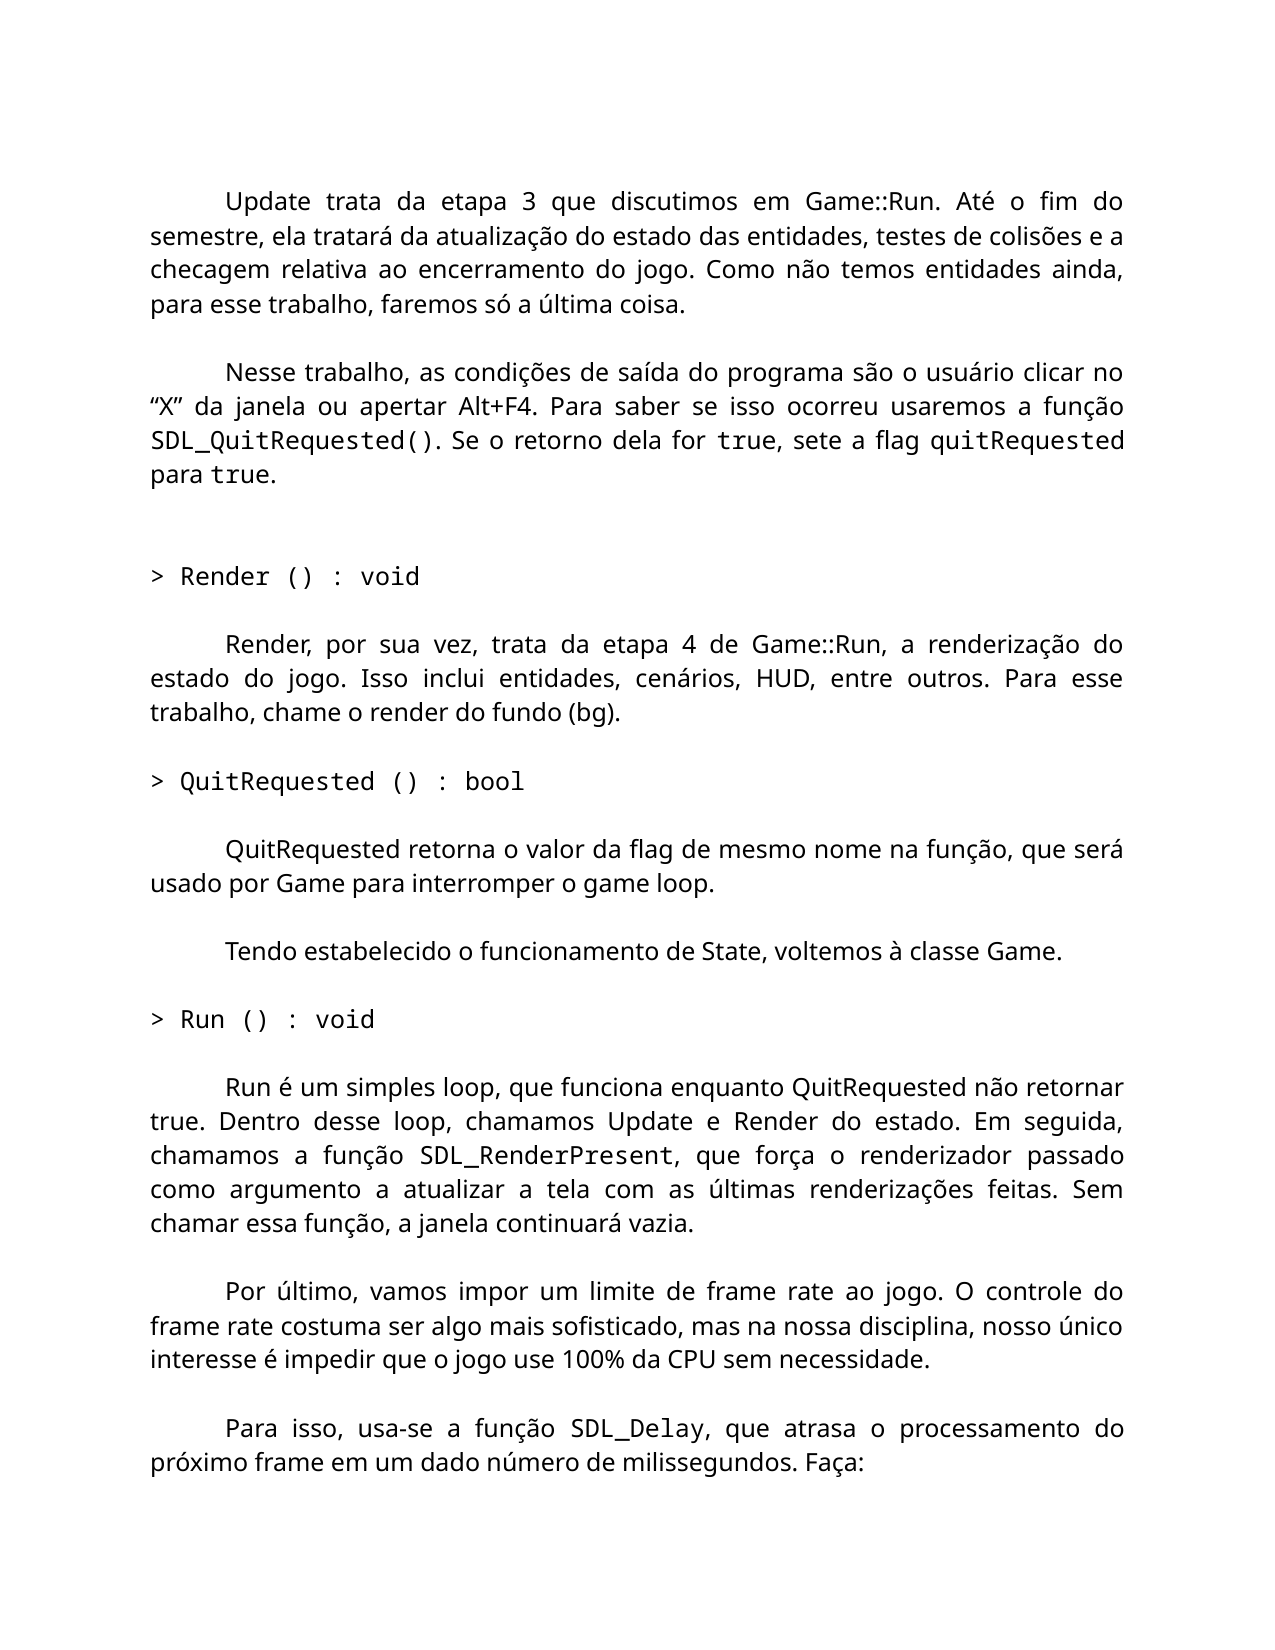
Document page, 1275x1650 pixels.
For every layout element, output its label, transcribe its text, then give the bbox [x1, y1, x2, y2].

text > Render () : void [150, 559, 1125, 593]
text > Run () : void [150, 1002, 1125, 1036]
text Render, por sua vez, trata da etapa 4 de Game::Run, a renderização do estado do jogo. Isso inclui entidades, cenários, HUD, entre outros. Para esse trabalho, chame o render do fundo (bg). [150, 627, 1125, 729]
text Por último, vamos impor um limite de frame rate ao jogo. O controle do frame rate costuma ser algo mais sofisticado, mas na nossa disciplina, nosso único interesse é impedir que o jogo use 100% da CPU sem necessidade. [150, 1274, 1125, 1376]
text Tendo estabelecido o funcionamento de State, voltemos à classe Game. [150, 933, 1125, 967]
text Para isso, usa-se a função SDL_Delay, que atrasa o processamento do próximo frame em um dado número de milissegundos. Faça: [150, 1410, 1125, 1478]
text QuitRequested retorna o valor da flag de mesmo nome na função, que será usado por Game para interromper o game loop. [150, 831, 1125, 899]
text Run é um simples loop, que funciona enquanto QuitRequested não retornar true. Dentro desse loop, chamamos Update e Render do estado. Em seguida, chamamos a função SDL_RenderPresent, que força o renderizador passado como argumento a atualizar a tela com as últimas renderizações feitas. Sem chamar essa função, a janela continuará vazia. [150, 1070, 1125, 1240]
text Nesse trabalho, as condições de saída do programa são o usuário clicar no “X” da janela ou apertar Alt+F4. Para saber se isso ocorreu usaremos a função SDL_QuitRequested(). Se o retorno dela for true, sete a flag quitRequested para true. [150, 354, 1125, 491]
text Update trata da etapa 3 que discutimos em Game::Run. Até o fim do semestre, ela tratará da atualização do estado das entidades, testes de colisões e a checagem relativa ao encerramento do jogo. Como não temos entidades ainda, para esse trabalho, faremos só a última coisa. [150, 184, 1125, 320]
text > QuitRequested () : bool [150, 763, 1125, 797]
